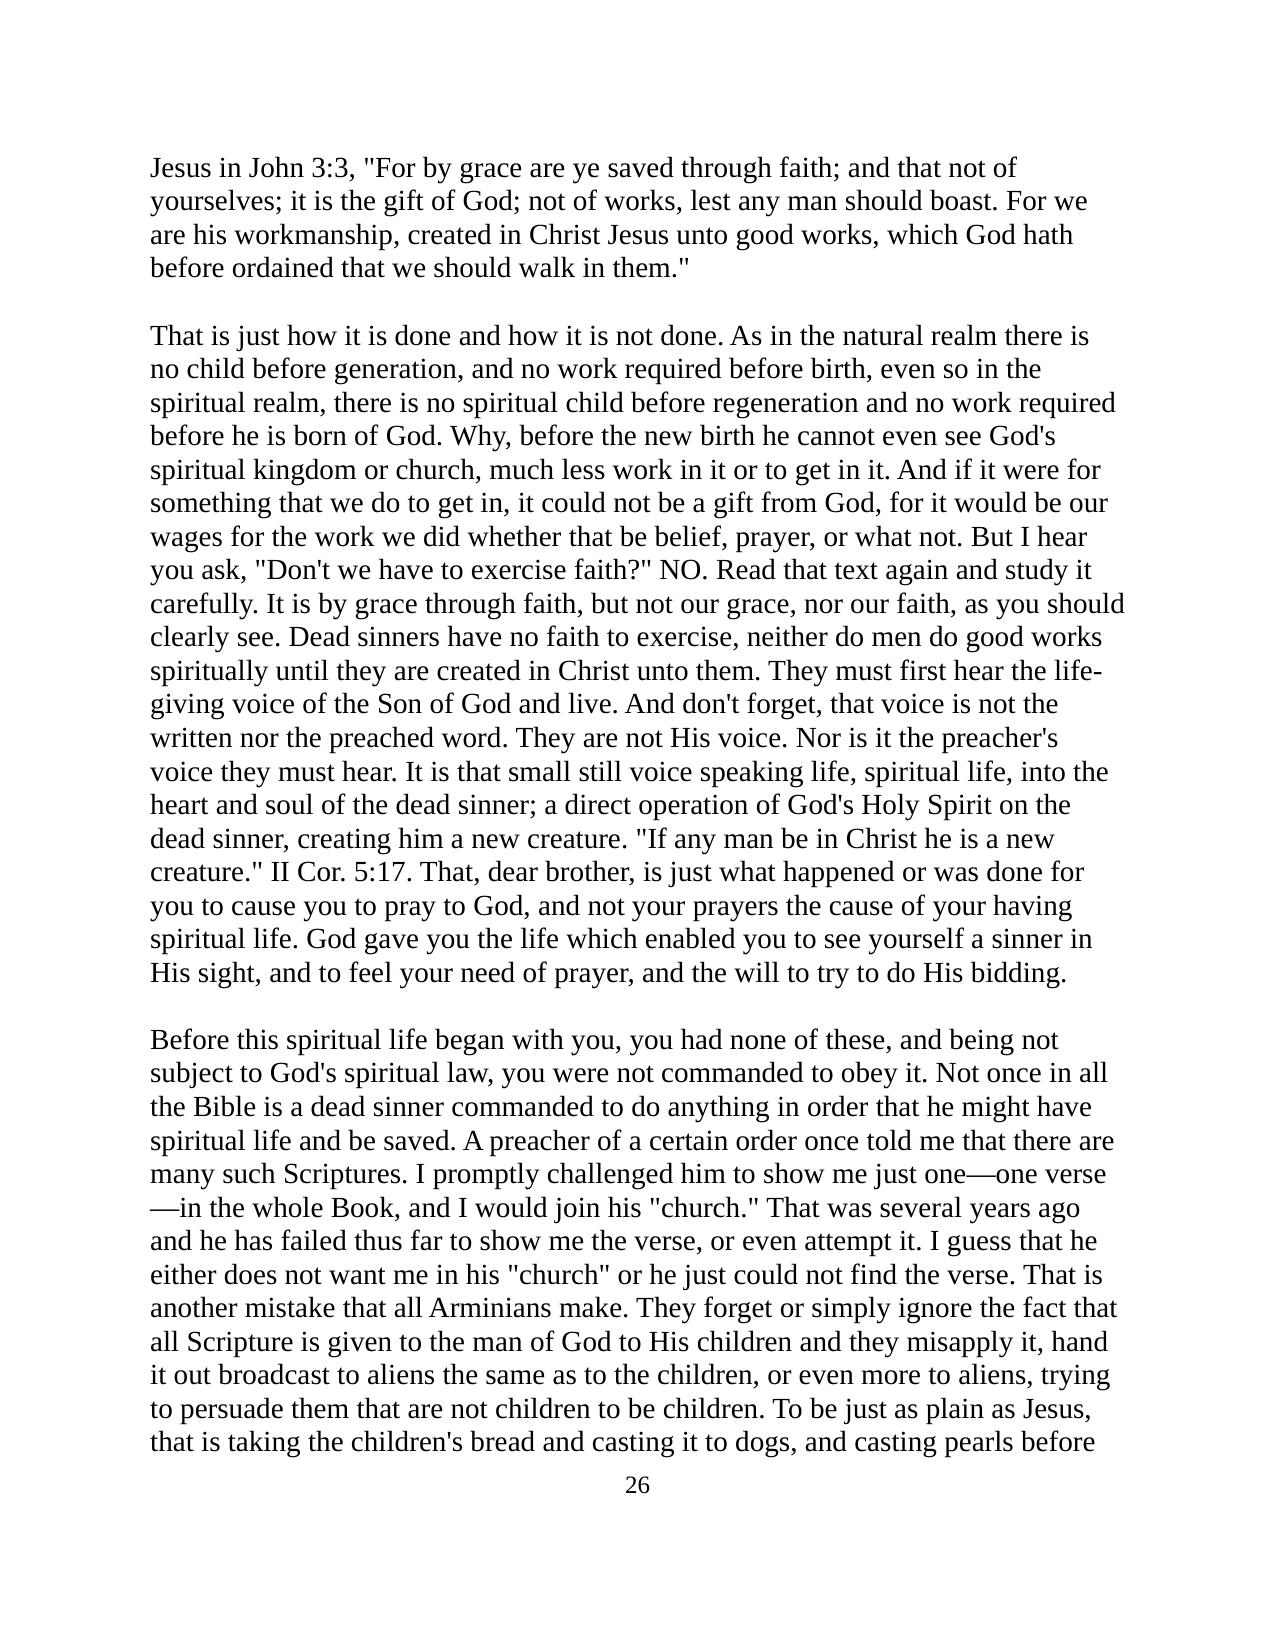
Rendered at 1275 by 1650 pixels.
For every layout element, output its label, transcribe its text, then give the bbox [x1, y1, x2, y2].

text Jesus in John 3:3, "For by grace are ye saved through faith; and that not of yourselves; it is the gift of God; not of works, lest any man should boast. For we are his workmanship, created in Christ Jesus unto good works, which God hath before ordained that we should walk in them." [150, 150, 1125, 284]
text Before this spiritual life began with you, you had none of these, and being not subject to God's spiritual law, you were not commanded to obey it. Not once in all the Bible is a dead sinner commanded to do anything in order that he might have spiritual life and be saved. A preacher of a certain order once told me that there are many such Scriptures. I promptly challenged him to show me just one—one verse—in the whole Book, and I would join his "church." That was several years ago and he has failed thus far to show me the verse, or even attempt it. I guess that he either does not want me in his "church" or he just could not find the verse. That is another mistake that all Arminians make. They forget or simply ignore the fact that all Scripture is given to the man of God to His children and they misapply it, hand it out broadcast to aliens the same as to the children, or even more to aliens, trying to persuade them that are not children to be children. To be just as plain as Jesus, that is taking the children's bread and casting it to dogs, and casting pearls before [150, 1022, 1125, 1458]
text That is just how it is done and how it is not done. As in the natural realm there is no child before generation, and no work required before birth, even so in the spiritual realm, there is no spiritual child before regeneration and no work required before he is born of God. Why, before the new birth he cannot even see God's spiritual kingdom or church, much less work in it or to get in it. And if it were for something that we do to get in, it could not be a gift from God, for it would be our wages for the work we did whether that be belief, prayer, or what not. But I hear you ask, "Don't we have to exercise faith?" NO. Read that text again and study it carefully. It is by grace through faith, but not our grace, nor our faith, as you should clearly see. Dead sinners have no faith to exercise, neither do men do good works spiritually until they are created in Christ unto them. They must first hear the life-giving voice of the Son of God and live. And don't forget, that voice is not the written nor the preached word. They are not His voice. Nor is it the preacher's voice they must hear. It is that small still voice speaking life, spiritual life, into the heart and soul of the dead sinner; a direct operation of God's Holy Spirit on the dead sinner, creating him a new creature. "If any man be in Christ he is a new creature." II Cor. 5:17. That, dear brother, is just what happened or was done for you to cause you to pray to God, and not your prayers the cause of your having spiritual life. God gave you the life which enabled you to see yourself a sinner in His sight, and to feel your need of prayer, and the will to try to do His bidding. [150, 318, 1125, 988]
